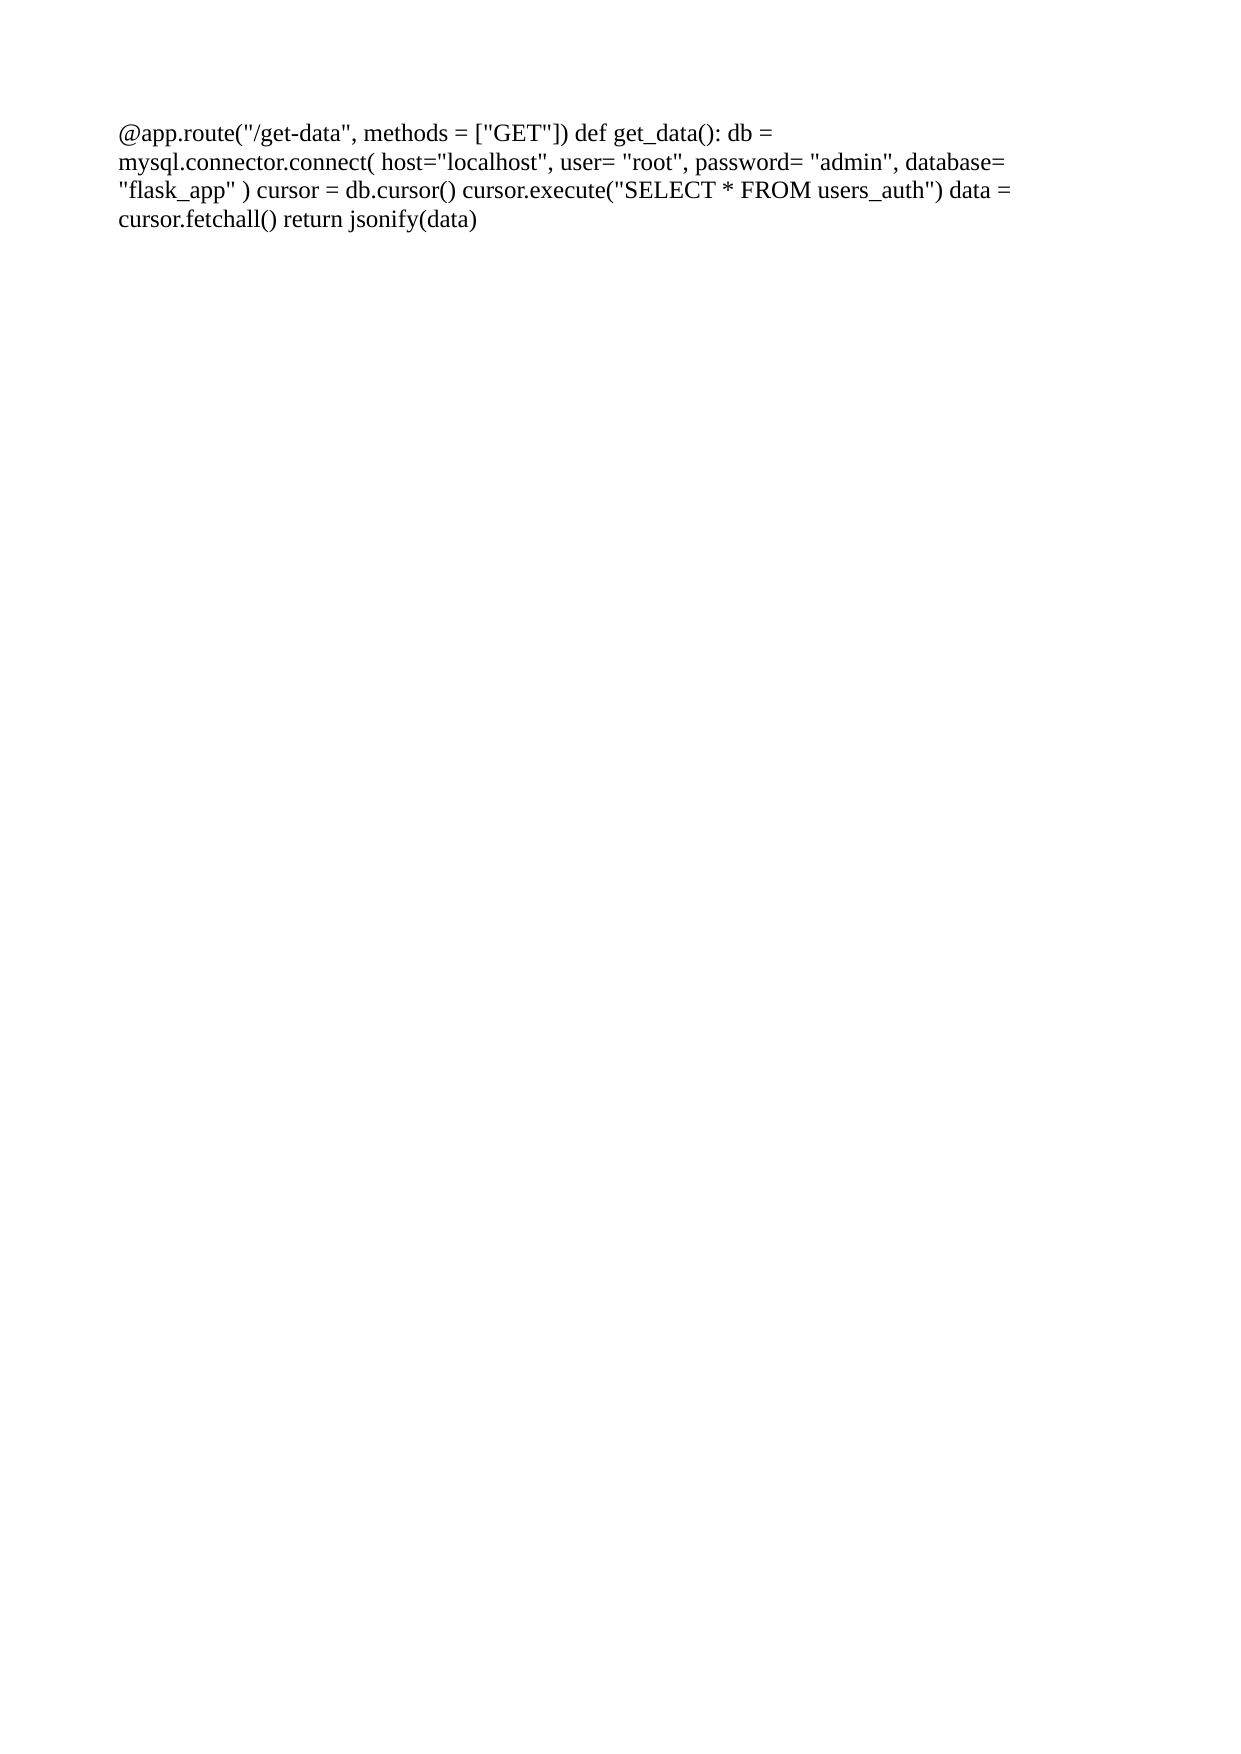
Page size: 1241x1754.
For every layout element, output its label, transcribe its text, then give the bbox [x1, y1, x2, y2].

text @app.route("/get-data", methods = ["GET"]) def get_data(): db = mysql.connector.connect( host="localhost", user= "root", password= "admin", database= "flask_app" ) cursor = db.cursor() cursor.execute("SELECT * FROM users_auth") data = cursor.fetchall() return jsonify(data) [118, 118, 1122, 233]
